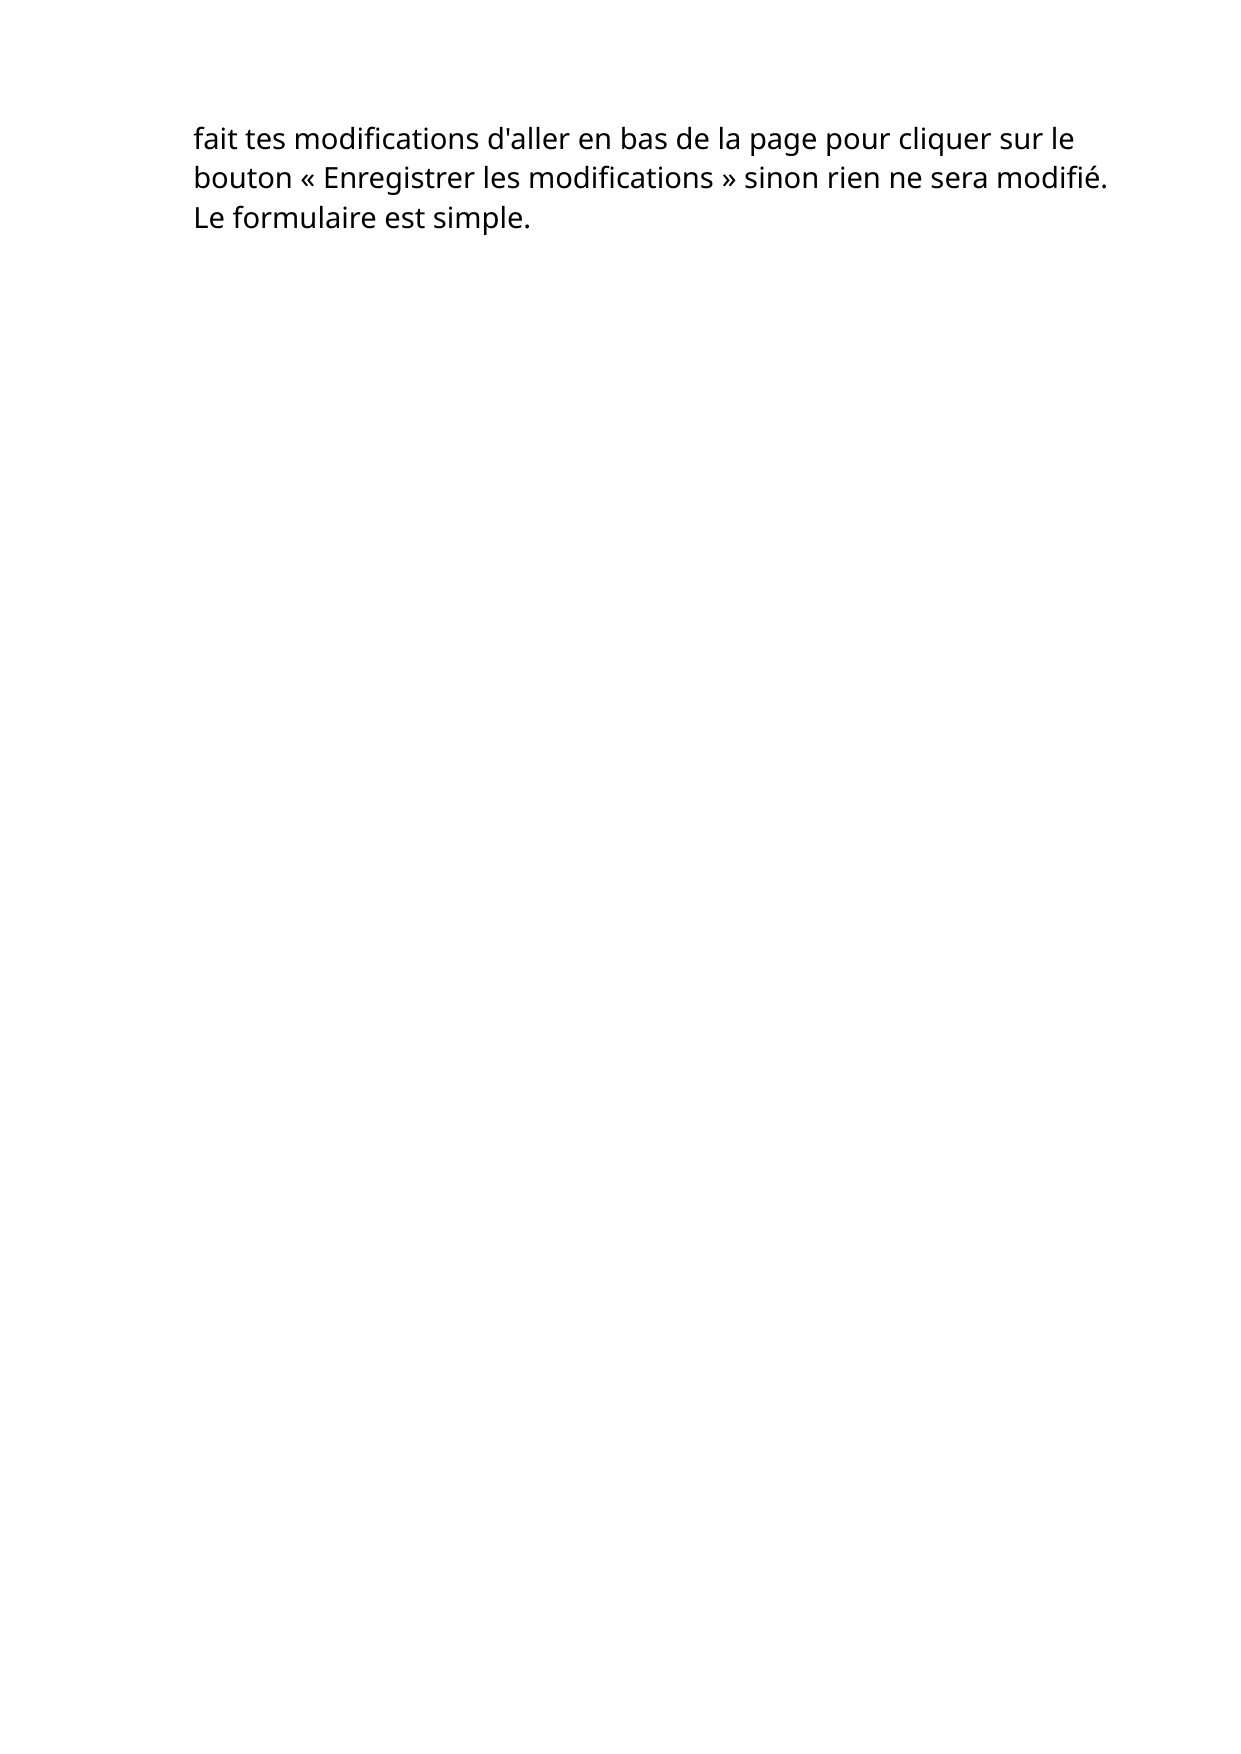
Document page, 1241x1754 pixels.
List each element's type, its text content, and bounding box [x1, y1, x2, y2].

list fait tes modifications d'aller en bas de la page pour cliquer sur le bouton « Enregistrer les modifications » sinon rien ne sera modifié. Le formulaire est simple. [156, 118, 1122, 1615]
